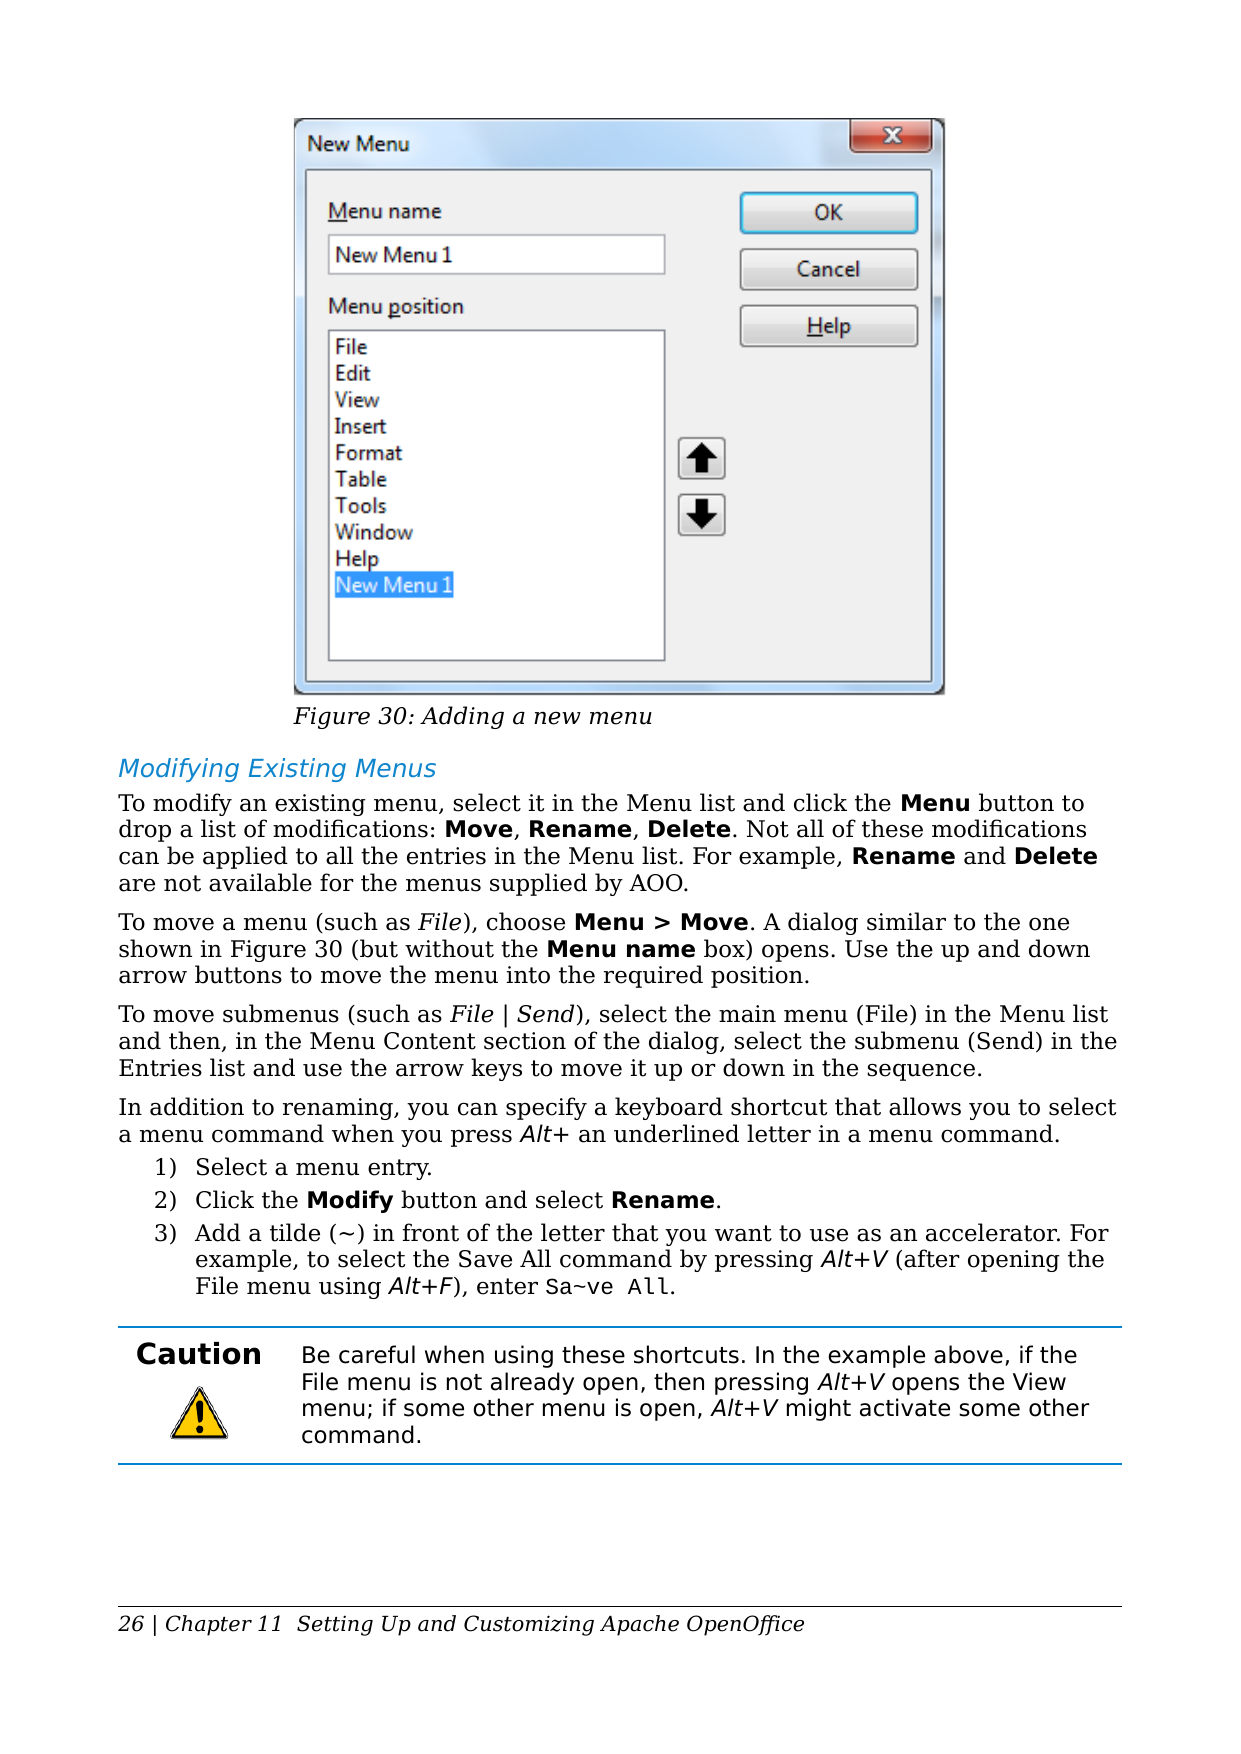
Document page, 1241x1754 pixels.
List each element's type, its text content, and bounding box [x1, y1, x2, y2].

list Click the Modify button and select Rename. [177, 1187, 1122, 1213]
list Select a menu entry. [177, 1154, 1122, 1181]
text To move a menu (such as File), choose Menu > Move. A dialog similar to the one shown in Figure 30 (but without the Menu name box) opens. Use the up and down arrow buttons to move the menu into the required position. [118, 909, 1122, 989]
text To modify an existing menu, select it in the Menu list and click the Menu button to drop a list of modifications: Move, Rename, Delete. Not all of these modifications can be applied to all the entries in the Menu list. For example, Rename and Delete are not available for the menus supplied by AOO. [118, 790, 1122, 897]
picture [166, 1382, 232, 1443]
table_header Caution [118, 1328, 279, 1463]
table_header Be careful when using these shortcuts. In the example above, if the File menu is not already open, then pressing Alt+V opens the View menu; if some other menu is open, Alt+V might activate some other command. [280, 1328, 1122, 1463]
picture [293, 118, 947, 697]
text Figure 30: Adding a new menu [294, 703, 947, 730]
list Add a tilde (~) in front of the letter that you want to use as an accelerator. For example, to select the Save All command by pressing Alt+V (after opening the File menu using Alt+F), enter Sa~ve All. [177, 1220, 1122, 1301]
subtitle Modifying Existing Menus [118, 754, 1122, 783]
list In addition to renaming, you can specify a keyboard shortcut that allows you to select a menu command when you press Alt+ an underlined letter in a menu command. [118, 1094, 1122, 1147]
text To move submenus (such as File | Send), select the main menu (File) in the Menu list and then, in the Menu Content section of the dialog, select the submenu (Send) in the Entries list and use the arrow keys to move it up or down in the sequence. [118, 1002, 1122, 1082]
